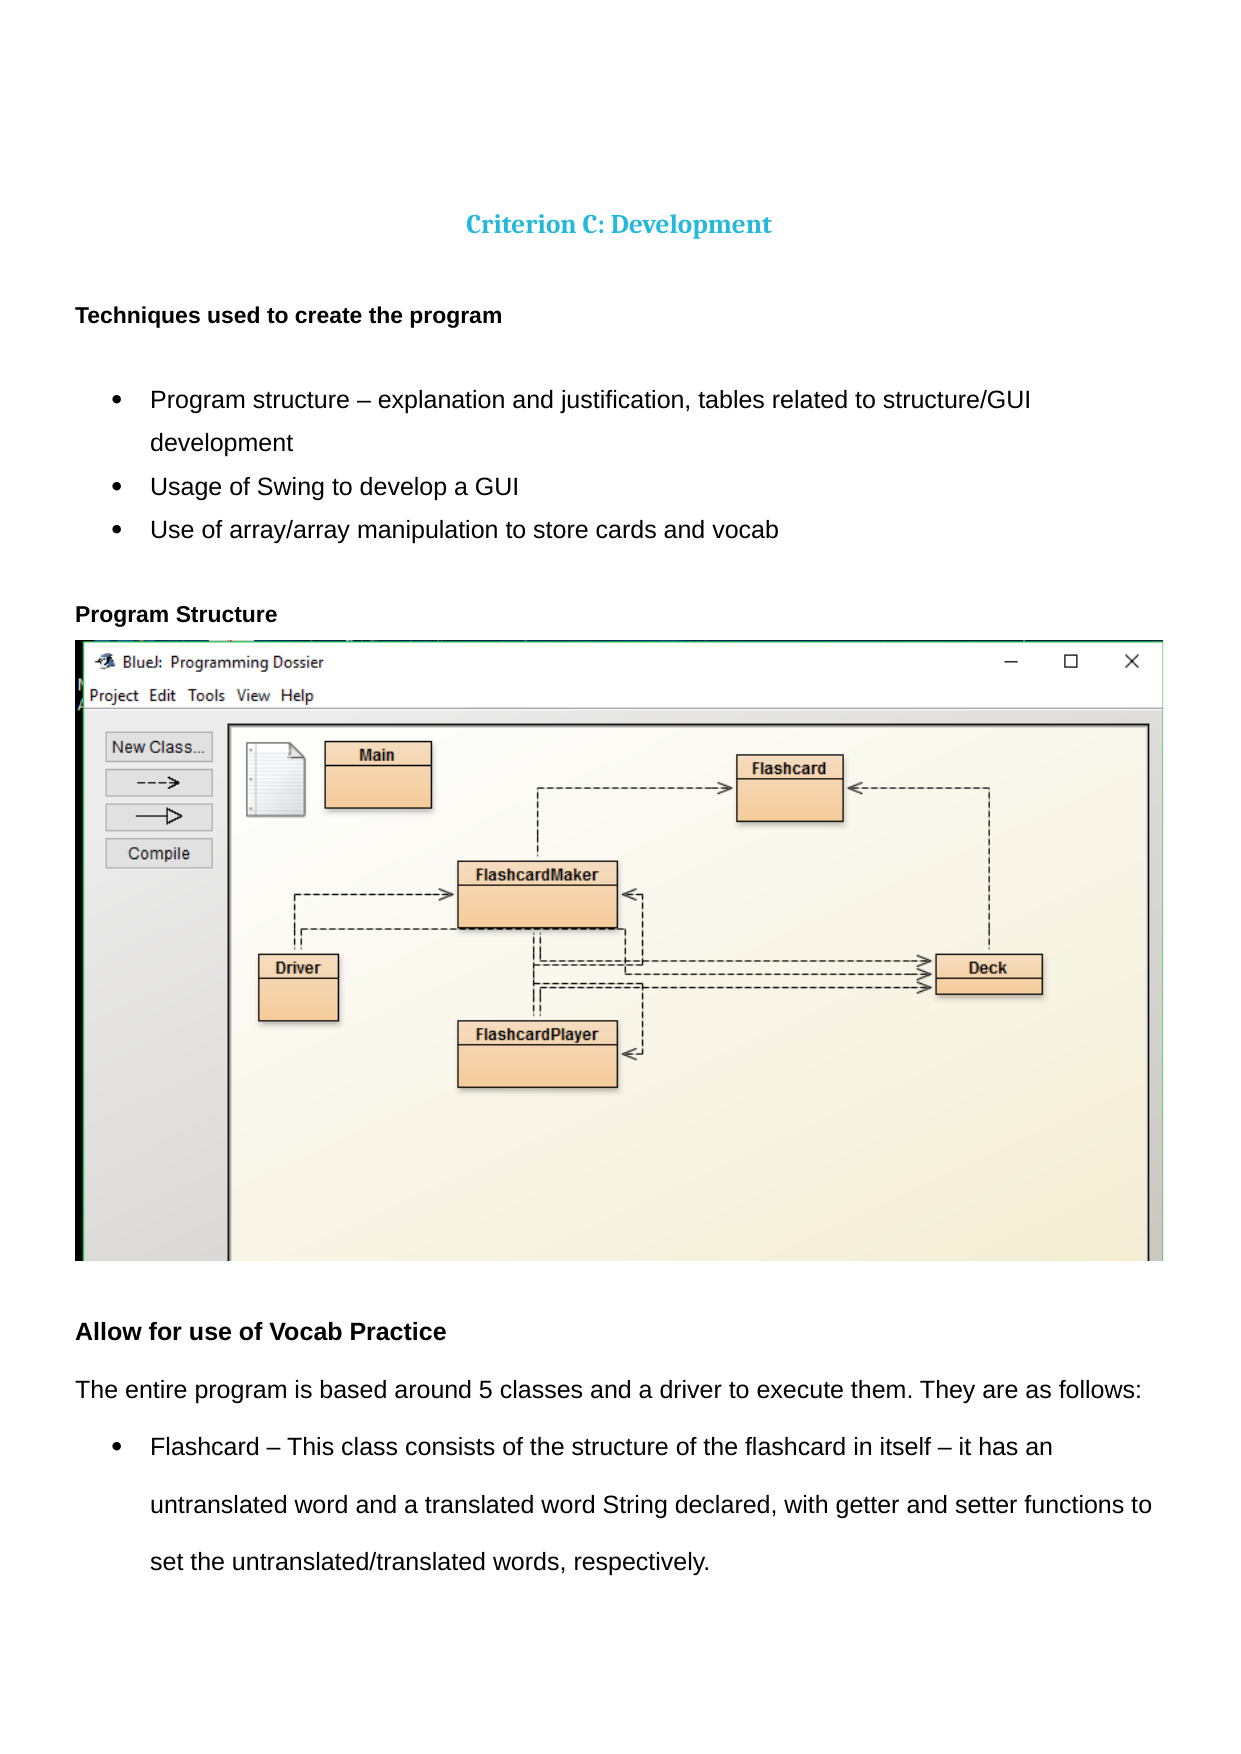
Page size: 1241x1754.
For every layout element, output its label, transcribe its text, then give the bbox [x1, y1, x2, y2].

text Criterion C: Development [75, 209, 1163, 240]
list Flashcard – This class consists of the structure of the flashcard in itself – it has an untranslated word and a translated word String declared, with getter and setter functions to set the untranslated/translated words, respectively. [112, 1432, 1163, 1576]
text The entire program is based around 5 classes and a driver to execute them. They are as follows: [75, 1375, 1163, 1403]
text Techniques used to create the program [75, 302, 1163, 329]
list Program structure – explanation and justification, tables related to structure/GUI development [112, 385, 1163, 457]
list Use of array/array manipulation to store cards and vocab [112, 515, 1163, 543]
text Allow for use of Vocab Practice [75, 1317, 1163, 1346]
list Usage of Swing to develop a GUI [112, 471, 1163, 500]
text Program Structure [75, 601, 1163, 627]
